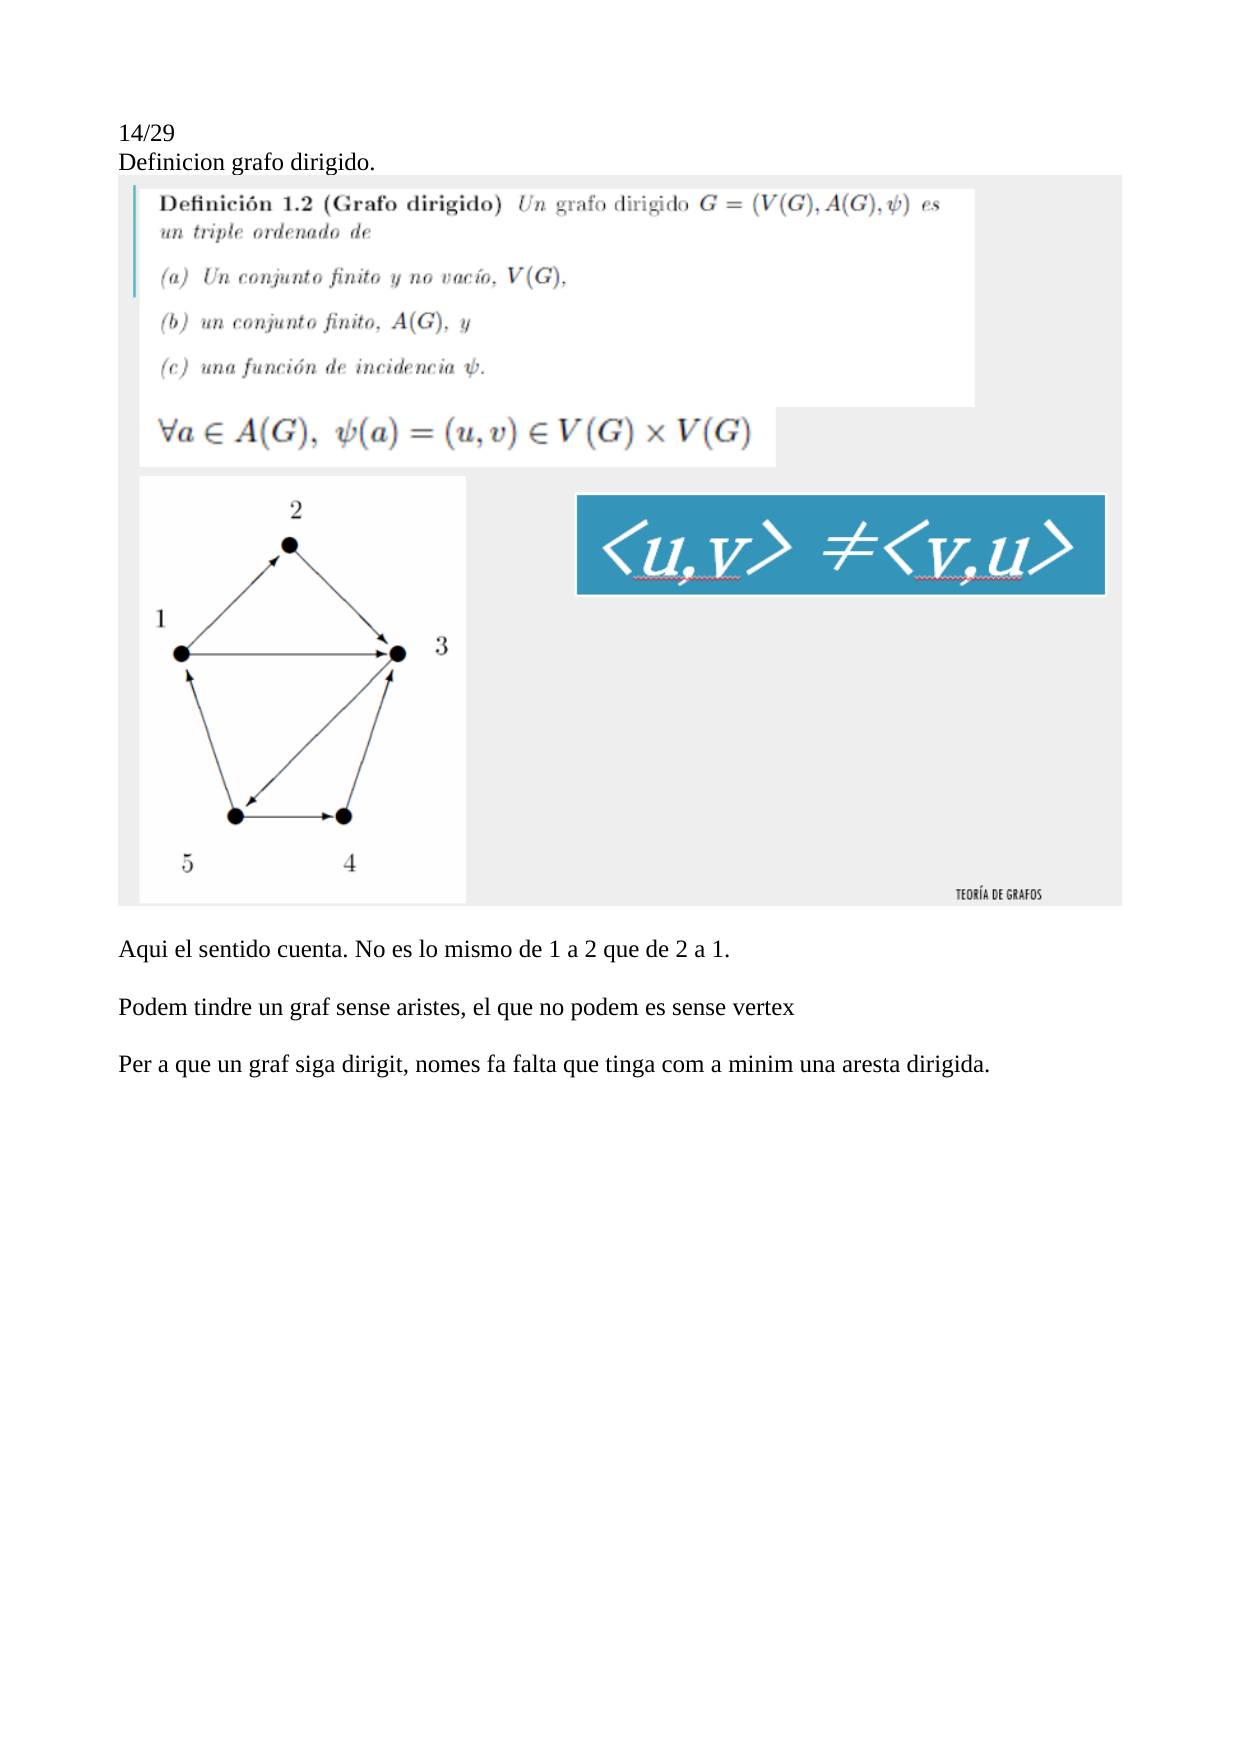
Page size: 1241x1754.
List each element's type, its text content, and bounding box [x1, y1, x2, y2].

text 14/29 [118, 118, 1122, 147]
picture [118, 175, 1123, 906]
text Definicion grafo dirigido. [118, 147, 1122, 175]
text Aqui el sentido cuenta. No es lo mismo de 1 a 2 que de 2 a 1. [118, 934, 1122, 963]
text Per a que un graf siga dirigit, nomes fa falta que tinga com a minim una aresta dirigida. [118, 1049, 1122, 1078]
text Podem tindre un graf sense aristes, el que no podem es sense vertex [118, 992, 1122, 1021]
